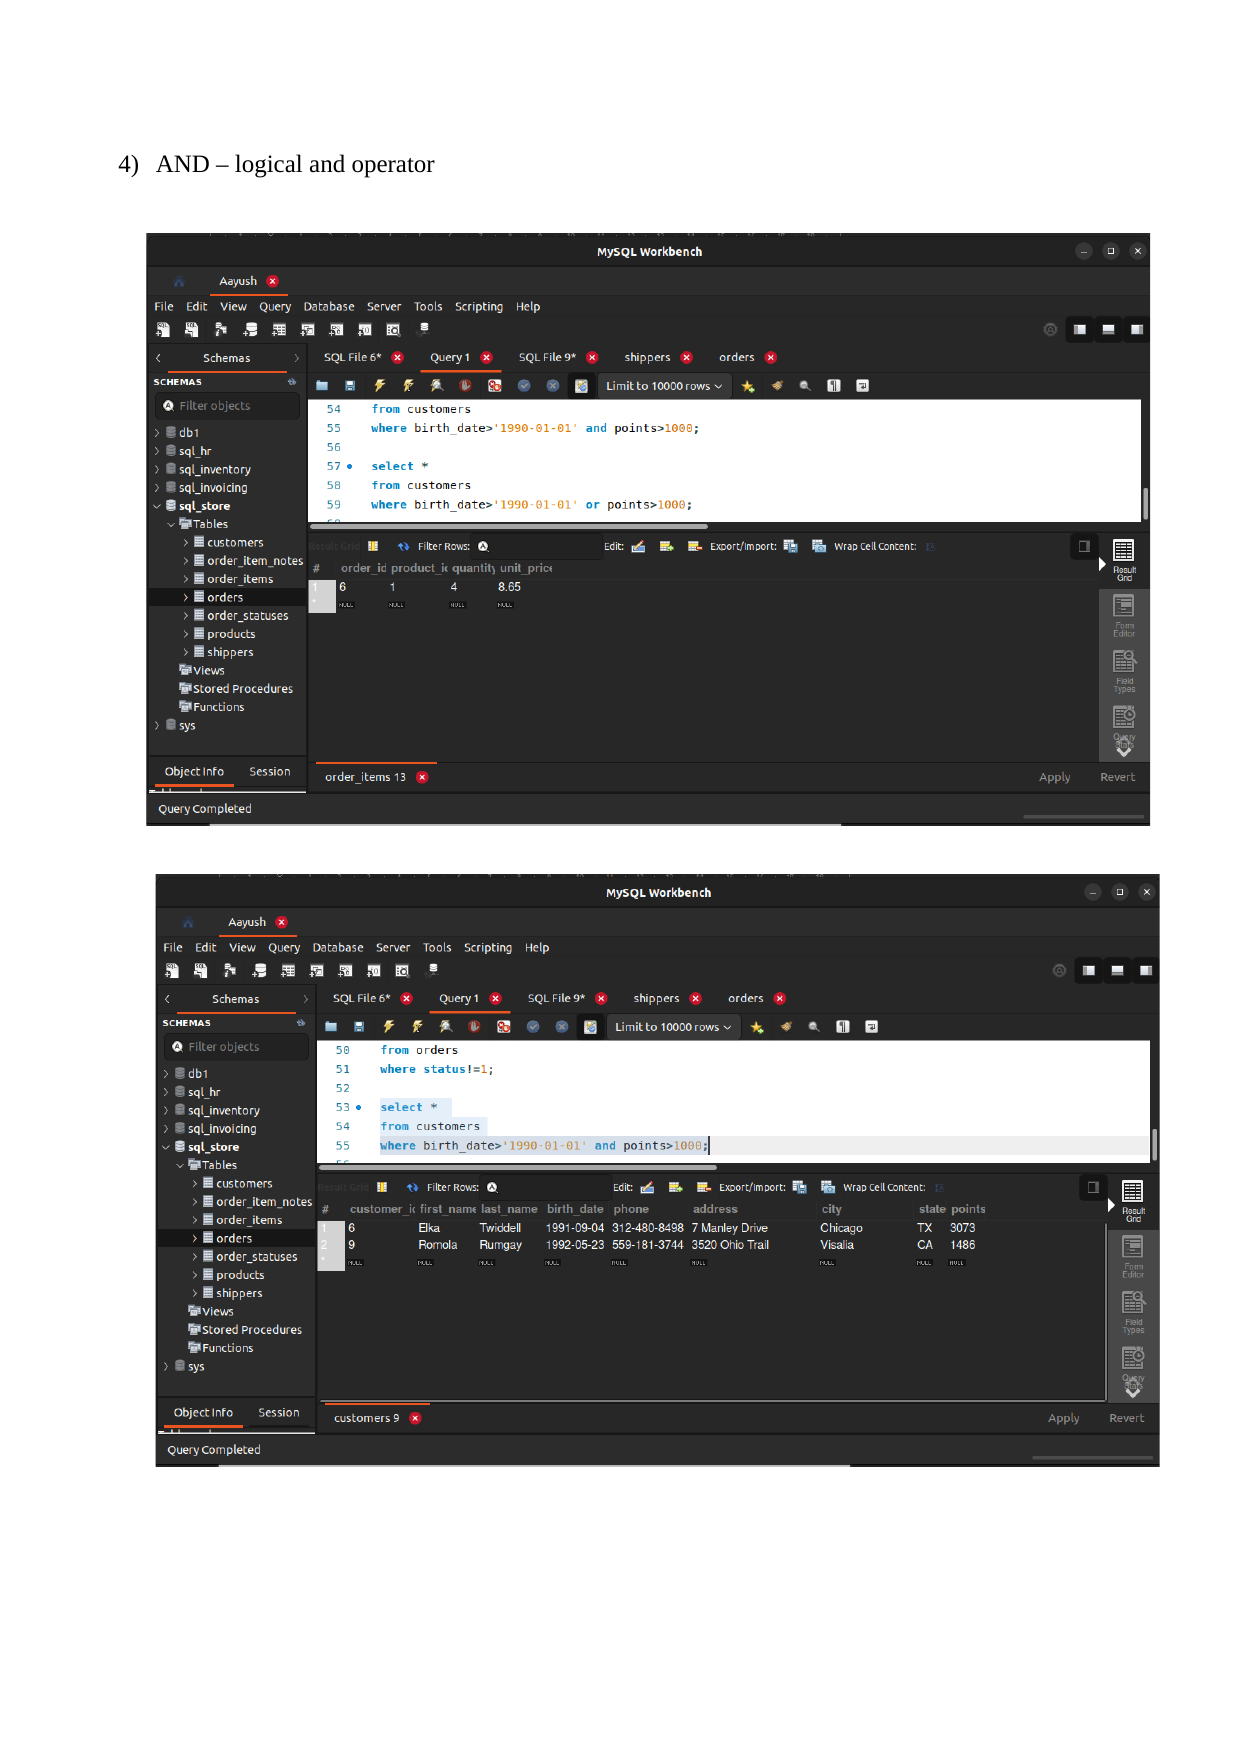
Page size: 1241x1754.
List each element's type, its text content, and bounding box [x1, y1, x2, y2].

picture [146, 233, 1151, 826]
picture [155, 874, 1160, 1467]
text 4) AND – logical and operator [118, 149, 1122, 178]
